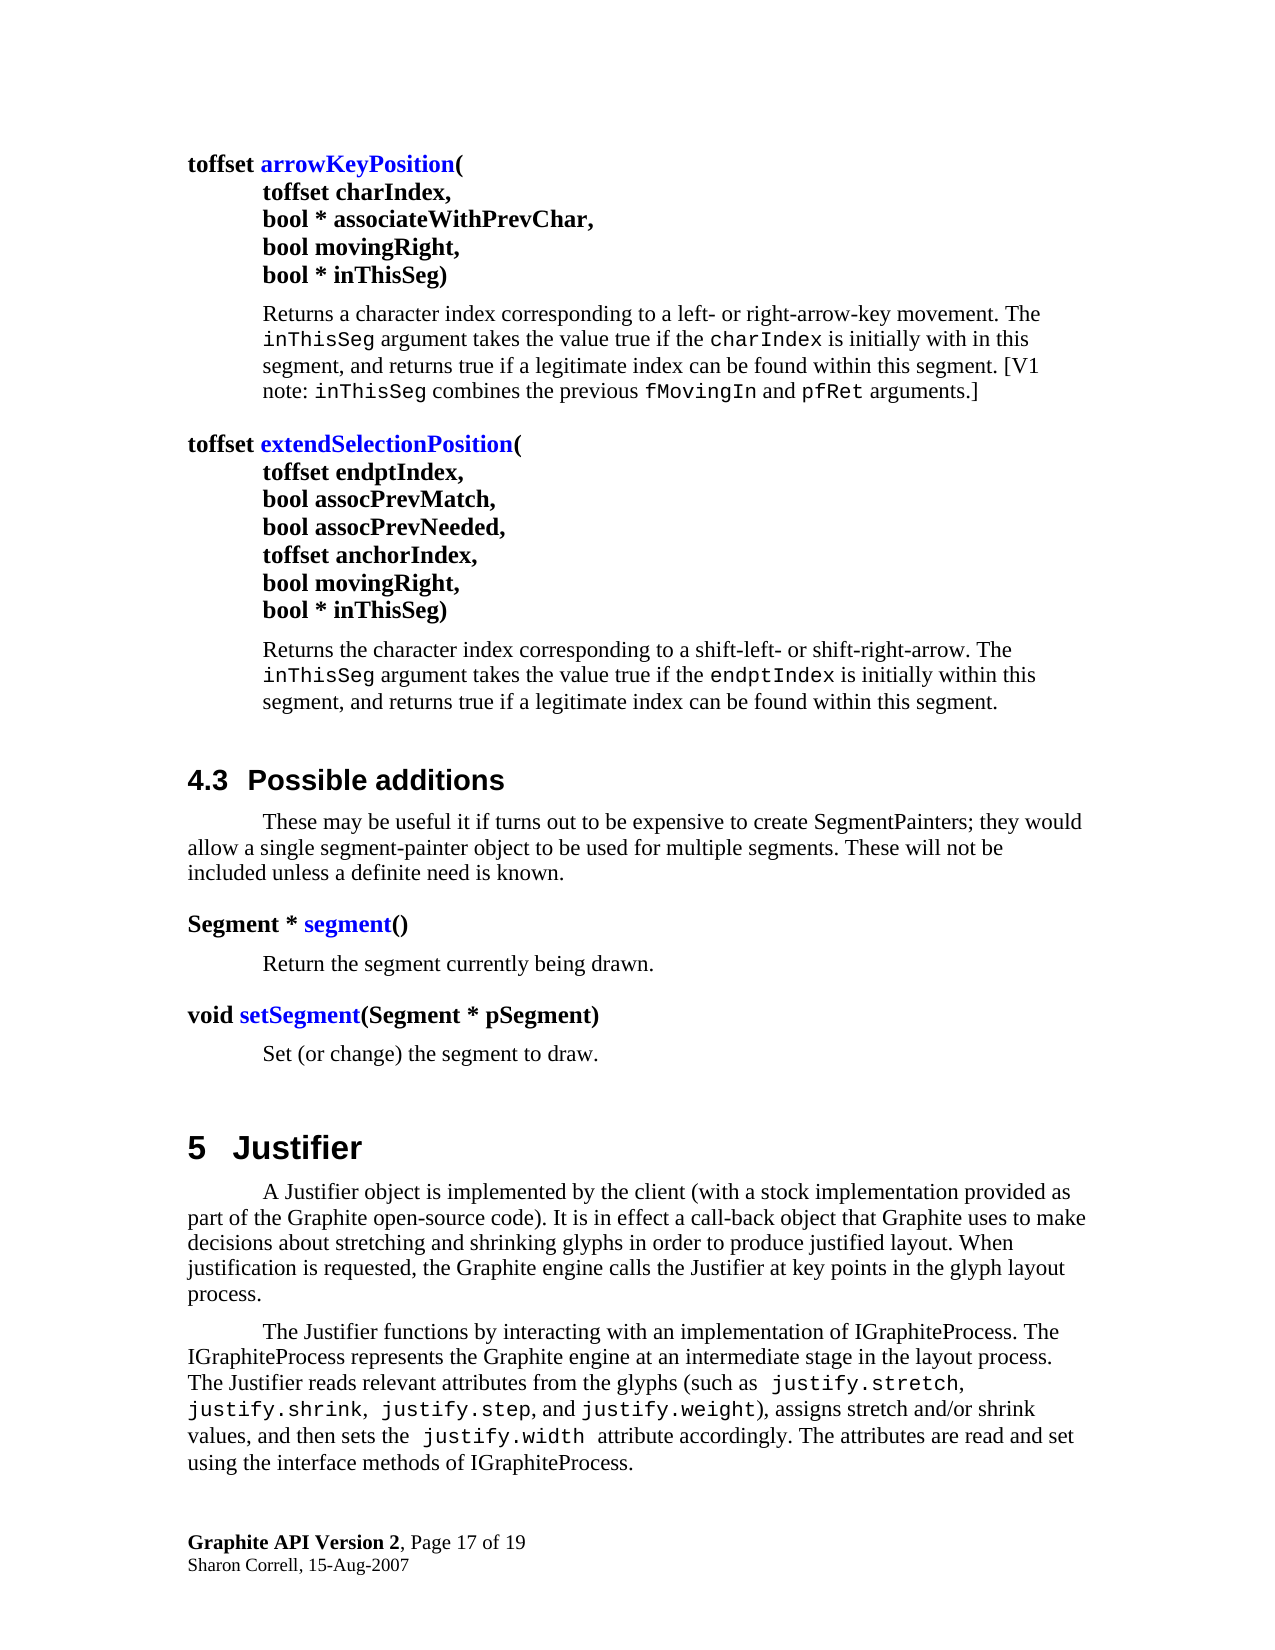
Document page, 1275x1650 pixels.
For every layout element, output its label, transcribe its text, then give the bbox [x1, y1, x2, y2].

text void setSegment(Segment * pSegment) [187, 1001, 1087, 1029]
text A Justifier object is implemented by the client (with a stock implementation provided as part of the Graphite open-source code). It is in effect a call-back object that Graphite uses to make decisions about stretching and shrinking glyphs in order to produce justified layout. When justification is requested, the Graphite engine calls the Justifier at key points in the glyph layout process. [187, 1179, 1087, 1306]
text toffset extendSelectionPosition( toffset endptIndex, bool assocPrevMatch, bool assocPrevNeeded, toffset anchorIndex, bool movingRight, bool * inThisSeg) [187, 430, 1087, 624]
text Segment * segment() [187, 911, 1087, 938]
text Returns the character index corresponding to a shift-left- or shift-right-arrow. The inThisSeg argument takes the value true if the endptIndex is initially within this segment, and returns true if a legitimate index can be found within this segment. [262, 637, 1087, 714]
text Returns a character index corresponding to a left- or right-arrow-key movement. The inThisSeg argument takes the value true if the charIndex is initially with in this segment, and returns true if a legitimate index can be found within this segment. [V1 note: inThisSeg combines the previous fMovingIn and pfRet arguments.] [262, 301, 1087, 405]
text These may be useful it if turns out to be expensive to create SegmentPainters; they would allow a single segment-painter object to be used for multiple segments. These will not be included unless a definite need is known. [187, 809, 1087, 886]
text The Justifier functions by interacting with an implementation of IGraphiteProcess. The IGraphiteProcess represents the Graphite engine at an intermediate stage in the layout process. The Justifier reads relevant attributes from the glyphs (such as justify.stretch, justify.shrink, justify.step, and justify.weight), assigns stretch and/or shrink values, and then sets the justify.width attribute accordingly. The attributes are read and set using the interface methods of IGraphiteProcess. [187, 1319, 1087, 1475]
subtitle Justifier [187, 1129, 1087, 1167]
text toffset arrowKeyPosition( toffset charIndex, bool * associateWithPrevChar, bool movingRight, bool * inThisSeg) [187, 150, 1087, 288]
subtitle Possible additions [187, 764, 1087, 797]
text Return the segment currently being drawn. [262, 951, 1087, 976]
text Set (or change) the segment to draw. [262, 1041, 1087, 1067]
